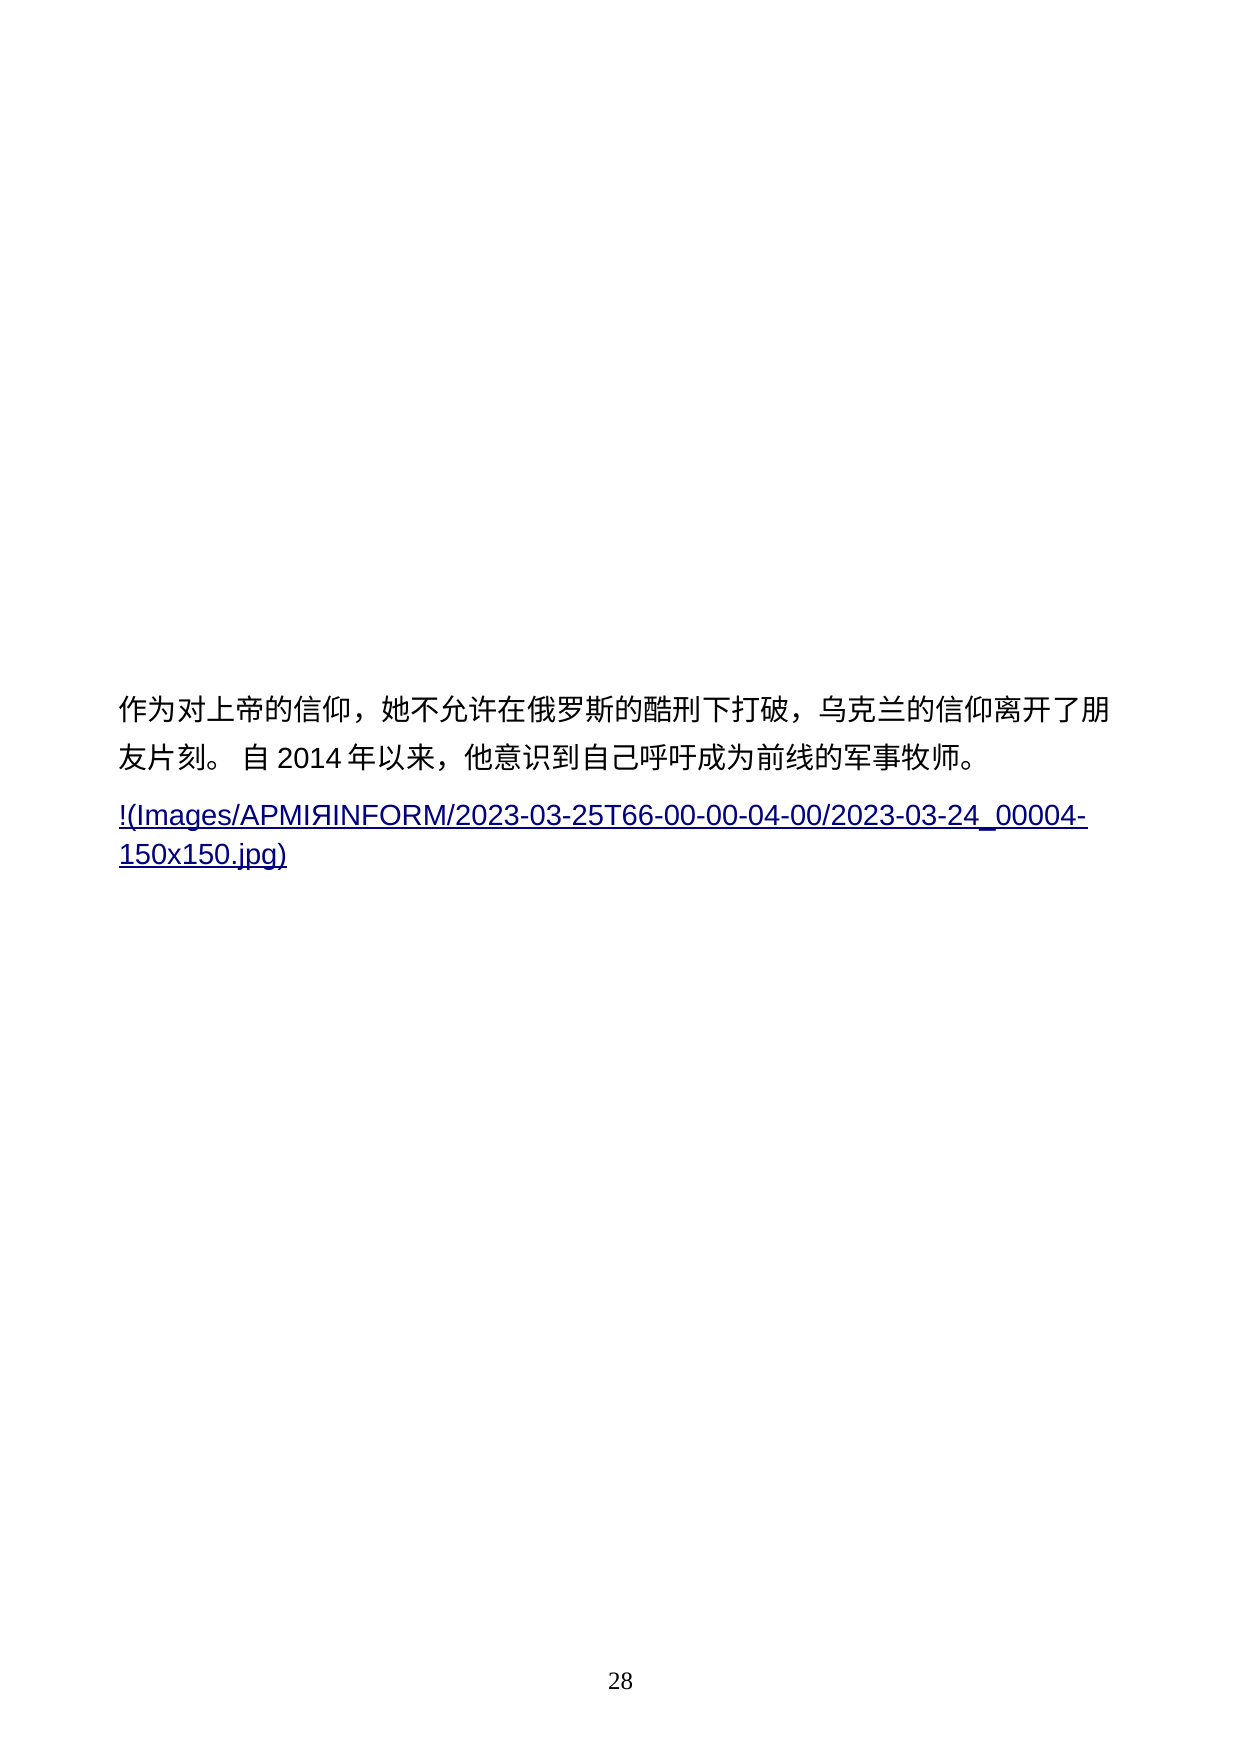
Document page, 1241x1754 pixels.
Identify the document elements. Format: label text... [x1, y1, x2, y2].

text !(Images/AРМІЯINFORM/2023-03-25T66-00-00-04-00/2023-03-24_00004-150x150.jpg) [118, 798, 1122, 870]
text 作为对上帝的信仰，她不允许在俄罗斯的酷刑下打破，乌克兰的信仰离开了朋友片刻。 自2014年以来，他意识到自己呼吁成为前线的军事牧师。 [118, 118, 1122, 777]
